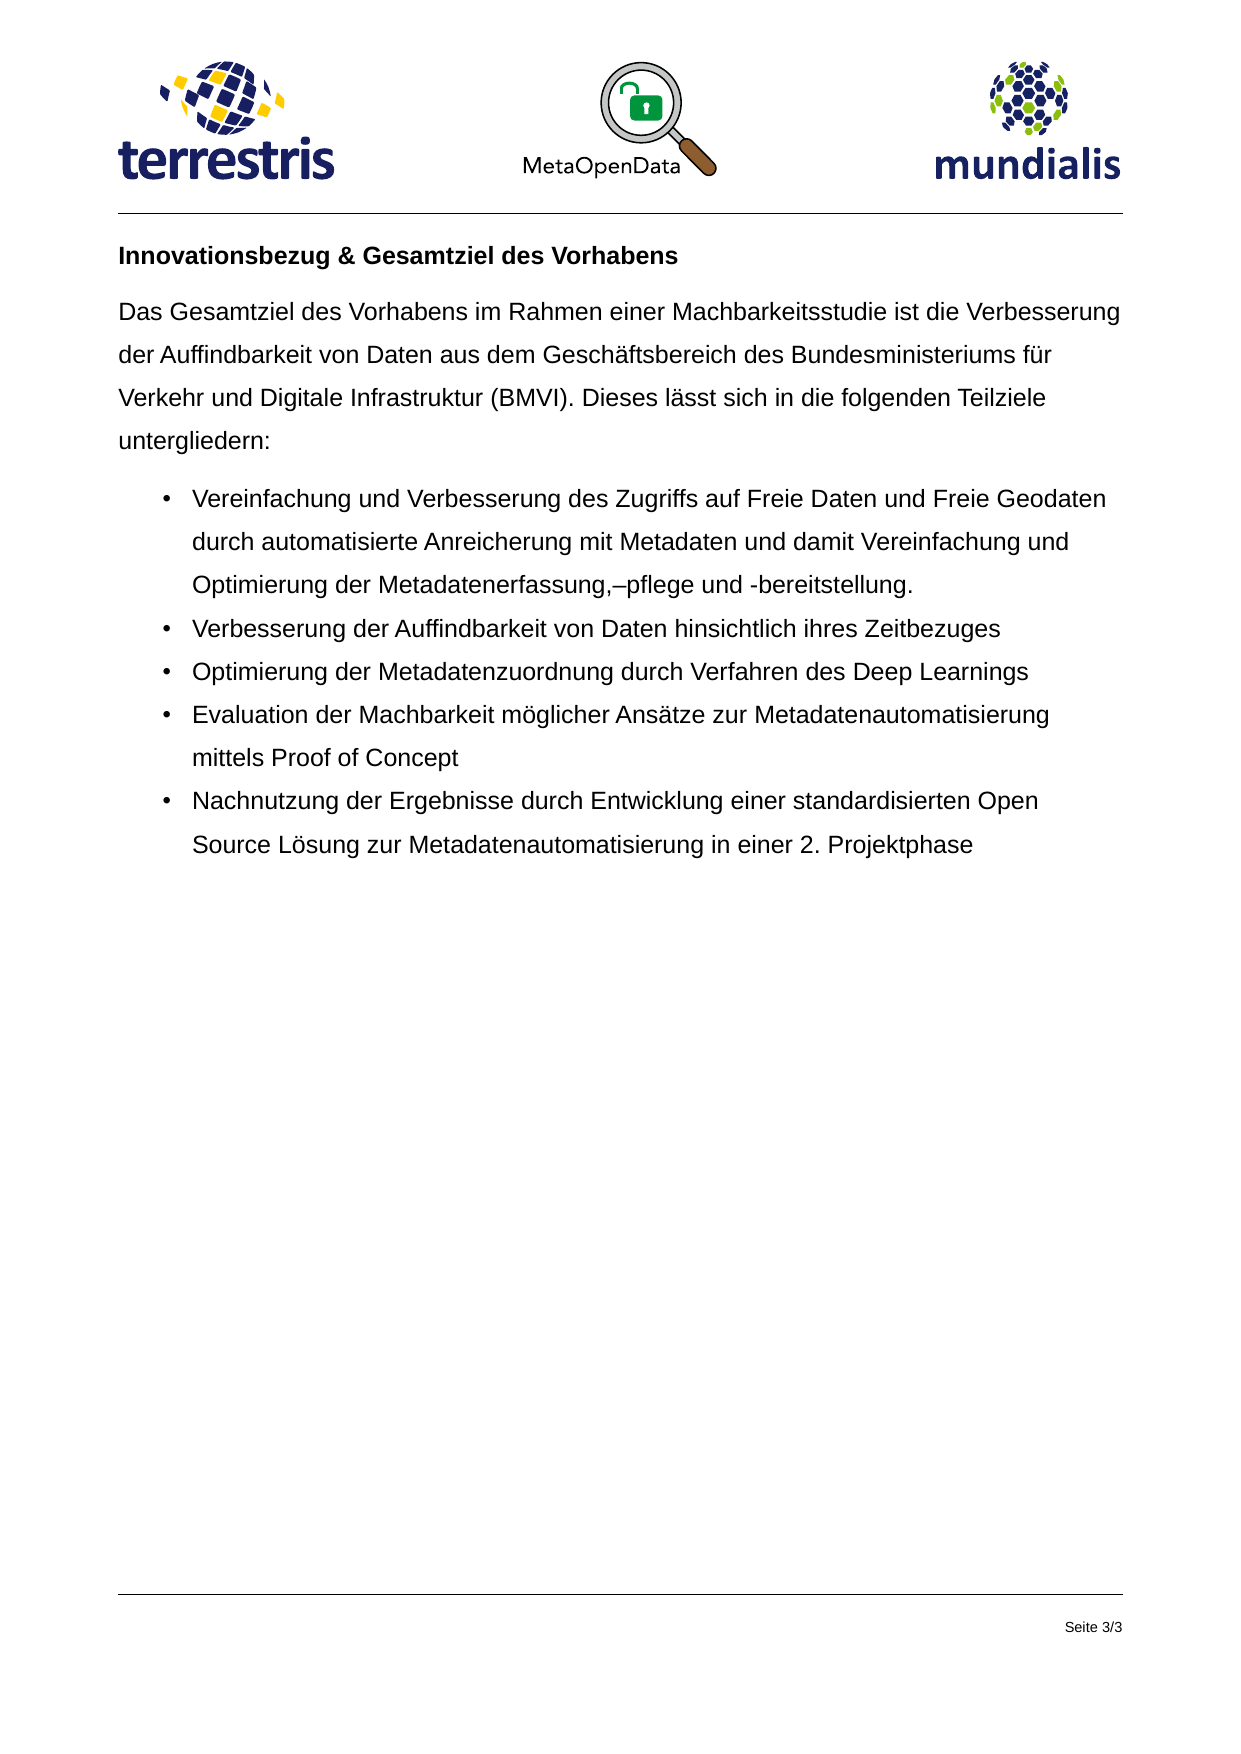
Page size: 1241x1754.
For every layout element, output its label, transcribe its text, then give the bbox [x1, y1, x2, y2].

list Nachnutzung der Ergebnisse durch Entwicklung einer standardisierten Open Source Lösung zur Metadatenautomatisierung in einer 2. Projektphase [162, 786, 1122, 858]
subtitle Innovationsbezug & Gesamtziel des Vorhabens [118, 241, 1122, 270]
text Das Gesamtziel des Vorhabens im Rahmen einer Machbarkeitsstudie ist die Verbesserung der Auffindbarkeit von Daten aus dem Geschäftsbereich des Bundesministeriums für Verkehr und Digitale Infrastruktur (BMVI). Dieses lässt sich in die folgenden Teilziele untergliedern: [118, 297, 1122, 455]
list Evaluation der Machbarkeit möglicher Ansätze zur Metadatenautomatisierung mittels Proof of Concept [162, 700, 1122, 772]
list Verbesserung der Auffindbarkeit von Daten hinsichtlich ihres Zeitbezuges [162, 613, 1122, 642]
list Optimierung der Metadatenzuordnung durch Verfahren des Deep Learnings [162, 657, 1122, 686]
list Vereinfachung und Verbesserung des Zugriffs auf Freie Daten und Freie Geodaten durch automatisierte Anreicherung mit Metadaten und damit Vereinfachung und Optimierung der Metadatenerfassung,–pflege und -bereitstellung. [162, 484, 1122, 599]
